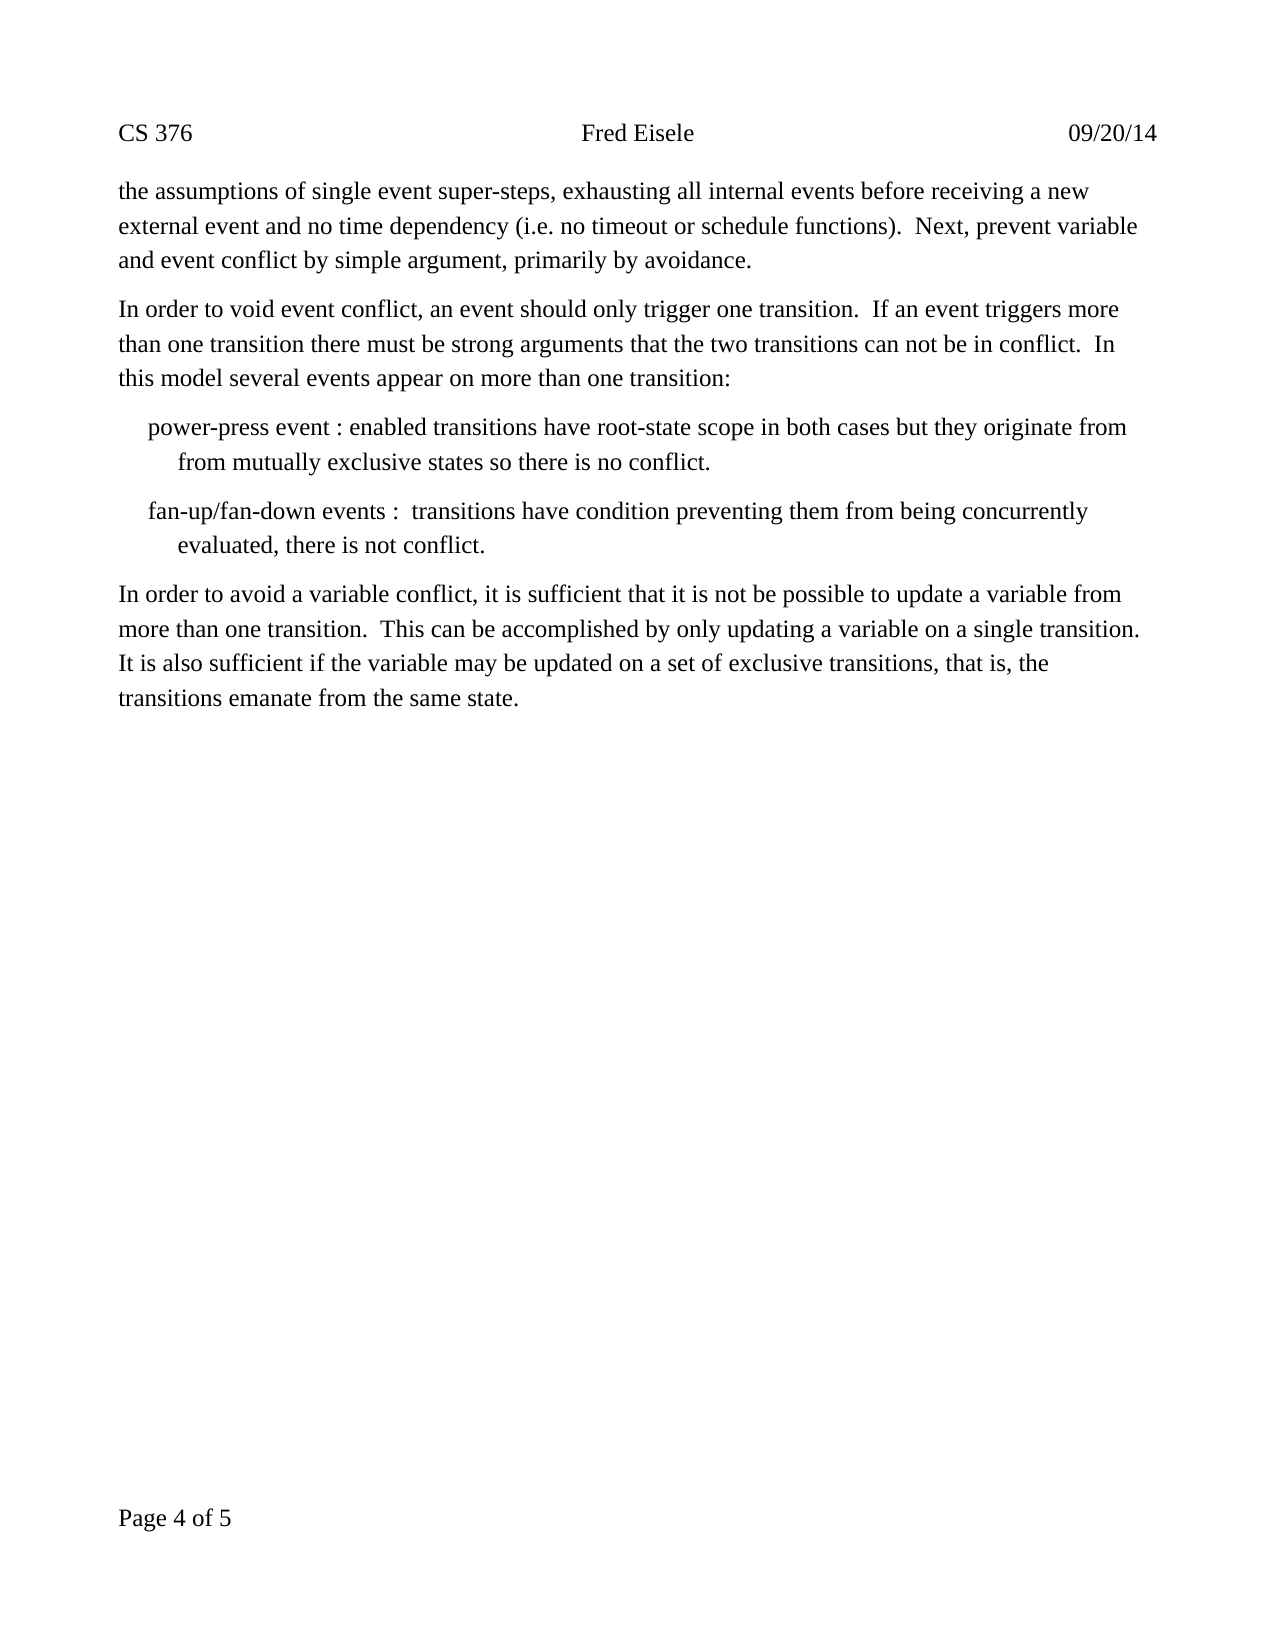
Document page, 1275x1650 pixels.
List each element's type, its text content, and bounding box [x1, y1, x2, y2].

text the assumptions of single event super-steps, exhausting all internal events before receiving a new external event and no time dependency (i.e. no timeout or schedule functions). Next, prevent variable and event conflict by simple argument, primarily by avoidance. [118, 176, 1157, 274]
text In order to avoid a variable conflict, it is sufficient that it is not be possible to update a variable from more than one transition. This can be accomplished by only updating a variable on a single transition. It is also sufficient if the variable may be updated on a set of exclusive transitions, that is, the transitions emanate from the same state. [118, 579, 1157, 712]
text In order to void event conflict, an event should only trigger one transition. If an event triggers more than one transition there must be strong arguments that the two transitions can not be in conflict. In this model several events appear on more than one transition: [118, 294, 1157, 392]
text Fan-up/fan-down events : transitions have condition preventing them from being concurrently evaluated, there is not conflict. [148, 496, 1157, 559]
text power-press event : enabled transitions have root-state scope in both cases but they originate from from mutually exclusive states so there is no conflict. [148, 412, 1157, 476]
